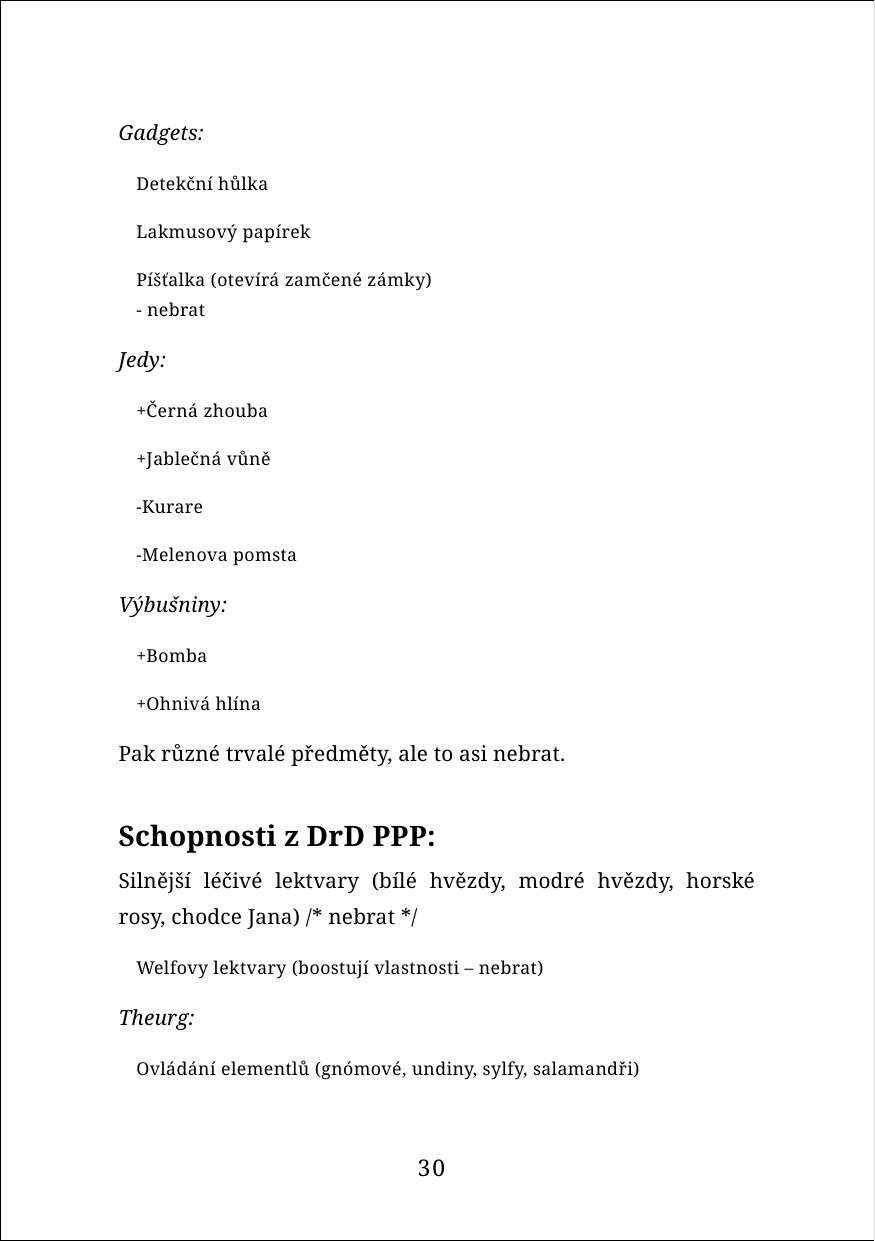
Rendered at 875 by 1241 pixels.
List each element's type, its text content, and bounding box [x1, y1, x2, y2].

text +Bomba [136, 643, 756, 668]
text -Melenova pomsta [136, 542, 756, 567]
text Gadgets: [118, 118, 756, 147]
text Píšťalka (otevírá zamčené zámky) - nebrat [136, 267, 756, 322]
text Pak různé trvalé předměty, ale to asi nebrat. [118, 739, 756, 768]
text +Černá zhouba [136, 399, 756, 423]
text Detekční hůlka [136, 171, 756, 196]
text +Ohnivá hlína [136, 691, 756, 716]
text Ovládání elementlů (gnómové, undiny, sylfy, salamandři) [136, 1056, 756, 1080]
text Jedy: [118, 345, 756, 374]
text Theurg: [118, 1003, 756, 1031]
text +Jablečná vůně [136, 447, 756, 471]
text Výbušniny: [118, 590, 756, 619]
text Silnější léčivé lektvary (bílé hvězdy, modré hvězdy, horské rosy, chodce Jana) /* nebrat */ [118, 866, 756, 930]
text Welfovy lektvary (boostují vlastnosti – nebrat) [136, 955, 756, 979]
subtitle Schopnosti z DrD PPP: [118, 816, 756, 854]
text Lakmusový papírek [136, 219, 756, 243]
text -Kurare [136, 494, 756, 519]
